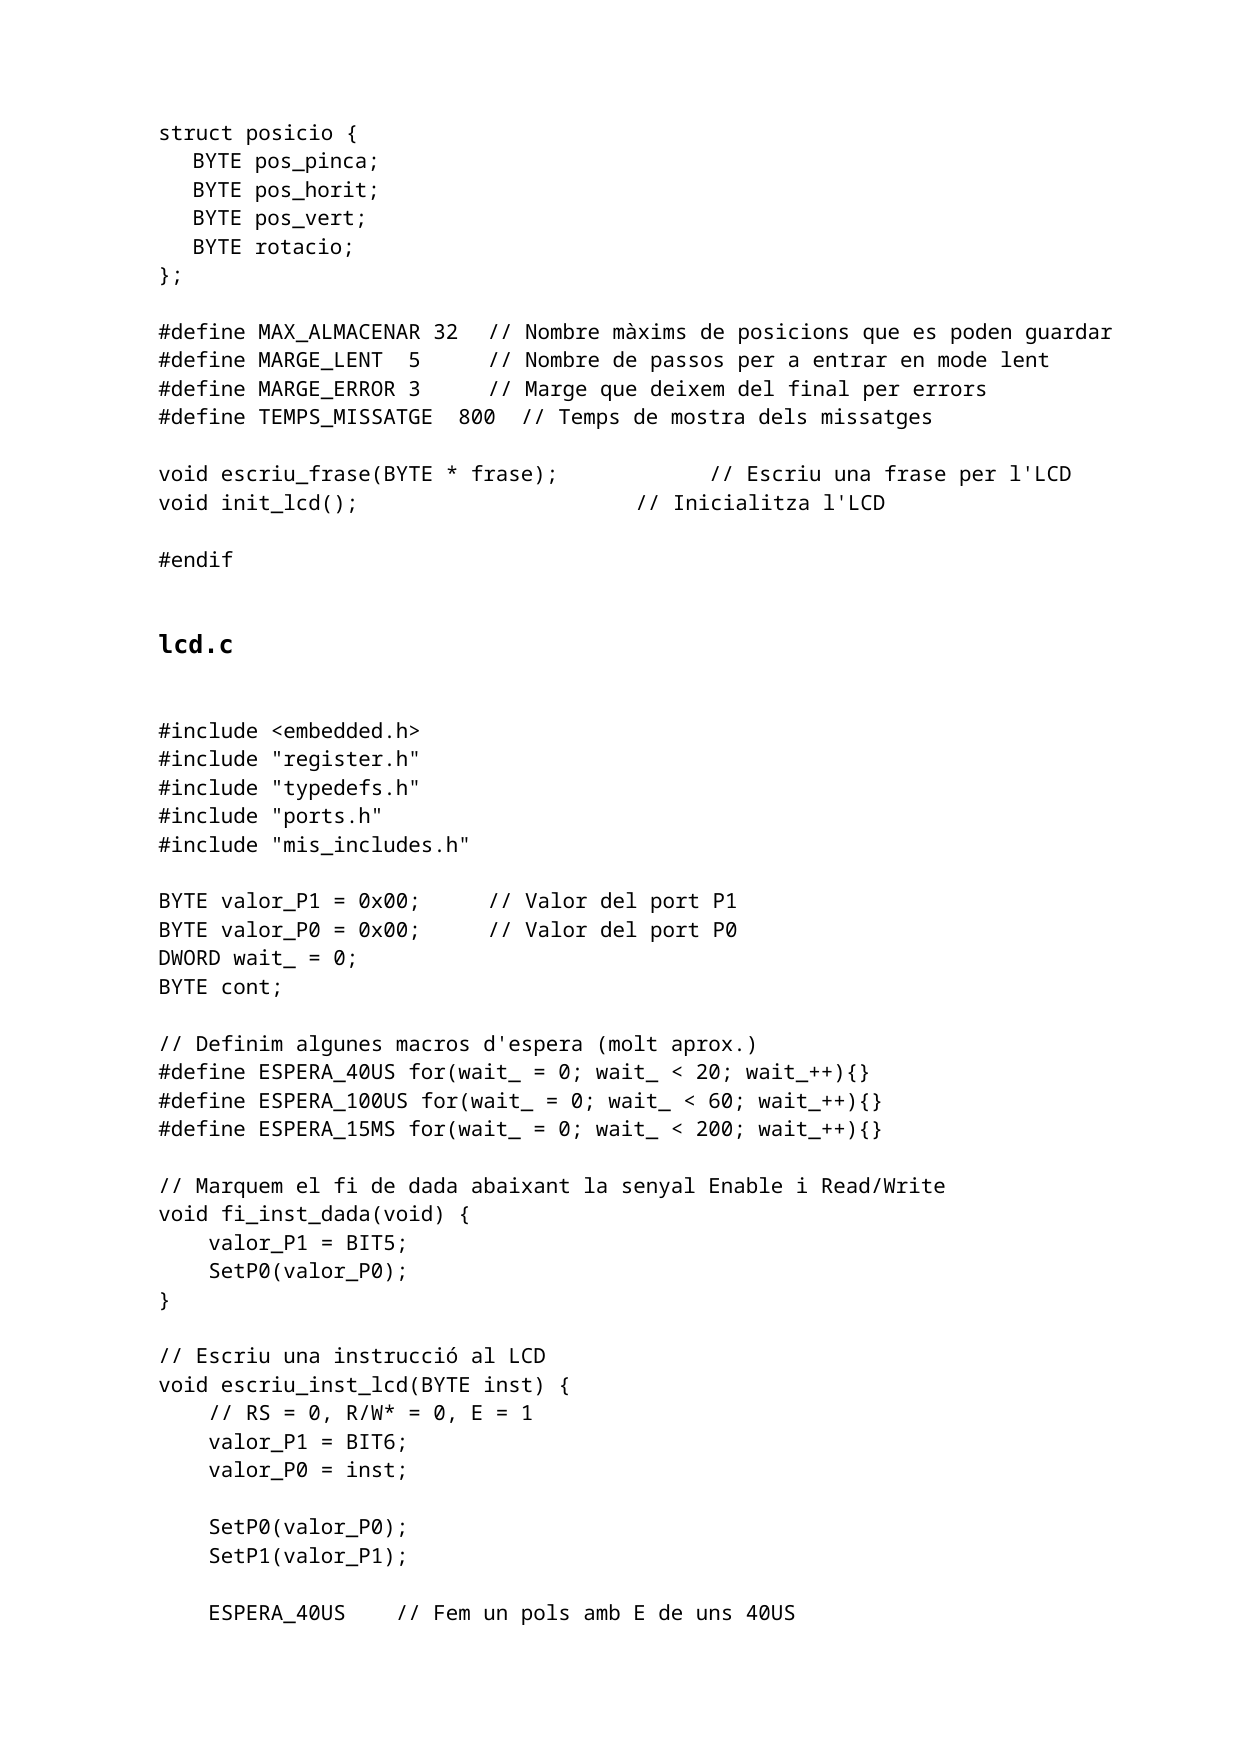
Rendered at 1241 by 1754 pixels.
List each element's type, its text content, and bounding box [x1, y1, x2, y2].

text #define ESPERA_15MS for(wait_ = 0; wait_ < 200; wait_++){} [118, 1114, 1122, 1143]
text void fi_inst_dada(void) { [118, 1199, 1122, 1228]
text BYTE rotacio; [118, 232, 1122, 260]
text // Definim algunes macros d'espera (molt aprox.) [118, 1029, 1122, 1057]
text SetP0(valor_P0); [118, 1512, 1122, 1541]
text void escriu_inst_lcd(BYTE inst) { [118, 1370, 1122, 1398]
text ESPERA_40US // Fem un pols amb E de uns 40US [118, 1598, 1122, 1626]
text lcd.c [118, 630, 1122, 659]
text #define MARGE_ERROR 3 // Marge que deixem del final per errors [118, 374, 1122, 402]
text DWORD wait_ = 0; [118, 943, 1122, 972]
text BYTE valor_P0 = 0x00; // Valor del port P0 [118, 915, 1122, 943]
text // Escriu una instrucció al LCD [118, 1342, 1122, 1370]
text SetP0(valor_P0); [118, 1256, 1122, 1285]
text // Marquem el fi de dada abaixant la senyal Enable i Read/Write [118, 1171, 1122, 1199]
text } [118, 1285, 1122, 1313]
text #define TEMPS_MISSATGE 800 // Temps de mostra dels missatges [118, 402, 1122, 431]
text #include <embedded.h> [118, 716, 1122, 744]
text #define MAX_ALMACENAR 32 // Nombre màxims de posicions que es poden guardar [118, 317, 1122, 346]
text #include "register.h" [118, 744, 1122, 773]
text BYTE pos_horit; [118, 175, 1122, 203]
text #define MARGE_LENT 5 // Nombre de passos per a entrar en mode lent [118, 346, 1122, 374]
text void init_lcd(); // Inicialitza l'LCD [118, 488, 1122, 516]
text #include "typedefs.h" [118, 773, 1122, 801]
text BYTE cont; [118, 972, 1122, 1000]
text #define ESPERA_40US for(wait_ = 0; wait_ < 20; wait_++){} [118, 1057, 1122, 1086]
text // RS = 0, R/W* = 0, E = 1 [118, 1398, 1122, 1427]
text valor_P1 = BIT5; [118, 1228, 1122, 1256]
text #define ESPERA_100US for(wait_ = 0; wait_ < 60; wait_++){} [118, 1086, 1122, 1114]
text void escriu_frase(BYTE * frase); // Escriu una frase per l'LCD [118, 459, 1122, 488]
text BYTE valor_P1 = 0x00; // Valor del port P1 [118, 887, 1122, 915]
text BYTE pos_vert; [118, 203, 1122, 232]
text }; [118, 260, 1122, 289]
text #include "ports.h" [118, 801, 1122, 830]
text valor_P0 = inst; [118, 1455, 1122, 1484]
text #endif [118, 545, 1122, 573]
text BYTE pos_pinca; [118, 147, 1122, 175]
text SetP1(valor_P1); [118, 1541, 1122, 1569]
text #include "mis_includes.h" [118, 830, 1122, 858]
text struct posicio { [118, 118, 1122, 147]
text valor_P1 = BIT6; [118, 1427, 1122, 1455]
